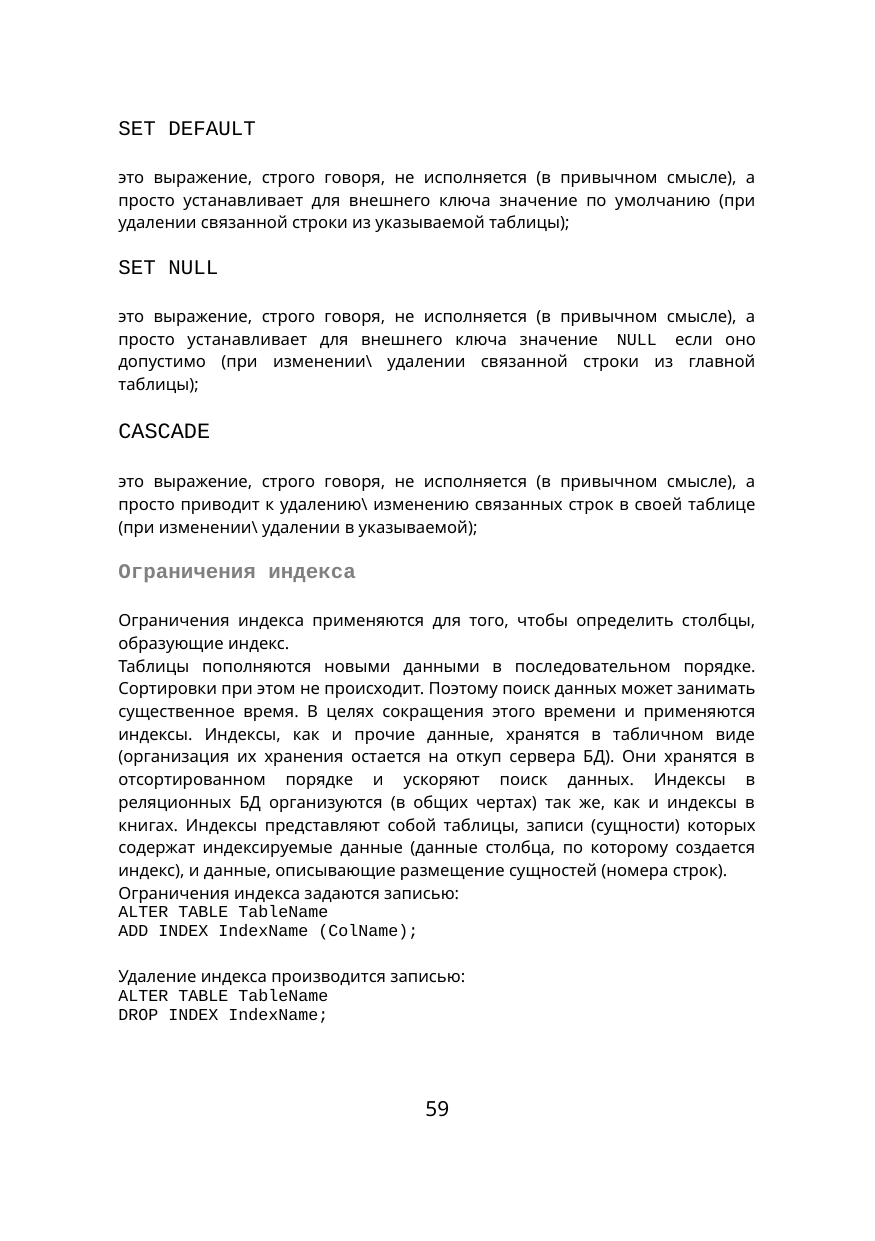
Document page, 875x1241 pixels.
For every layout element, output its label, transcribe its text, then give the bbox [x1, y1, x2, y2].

text Таблицы пополняются новыми данными в последовательном порядке. Сортировки при этом не происходит. Поэтому поиск данных может занимать существенное время. В целях сокращения этого времени и применяются индексы. Индексы, как и прочие данные, хранятся в табличном виде (организация их хранения остается на откуп сервера БД). Они хранятся в отсортированном порядке и ускоряют поиск данных. Индексы в реляционных БД организуются (в общих чертах) так же, как и индексы в книгах. Индексы представляют собой таблицы, записи (сущности) которых содержат индексируемые данные (данные столбца, по которому создается индекс), и данные, описывающие размещение сущностей (номера строк). [118, 654, 756, 881]
text SET DEFAULT [118, 118, 756, 142]
text CASCADE [118, 420, 756, 445]
text ALTER TABLE TableName [118, 904, 756, 923]
text это выражение, строго говоря, не исполняется (в привычном смысле), а просто устанавливает для внешнего ключа значение NULL если оно допустимо (при изменении\ удалении связанной строки из главной таблицы); [118, 304, 756, 395]
text Ограничения индекса задаются записью: [118, 881, 756, 904]
text Ограничения индекса [118, 562, 756, 585]
text это выражение, строго говоря, не исполняется (в привычном смысле), а просто устанавливает для внешнего ключа значение по умолчанию (при удалении связанной строки из указываемой таблицы); [118, 165, 756, 233]
text это выражение, строго говоря, не исполняется (в привычном смысле), а просто приводит к удалению\ изменению связанных строк в своей таблице (при изменении\ удалении в указываемой); [118, 470, 756, 538]
text SET NULL [118, 257, 756, 281]
text ADD INDEX IndexName (ColName); [118, 923, 756, 942]
text DROP INDEX IndexName; [118, 1006, 756, 1025]
text Ограничения индекса применяются для того, чтобы определить столбцы, образующие индекс. [118, 609, 756, 654]
text ALTER TABLE TableName [118, 987, 756, 1006]
text Удаление индекса производится записью: [118, 964, 756, 987]
